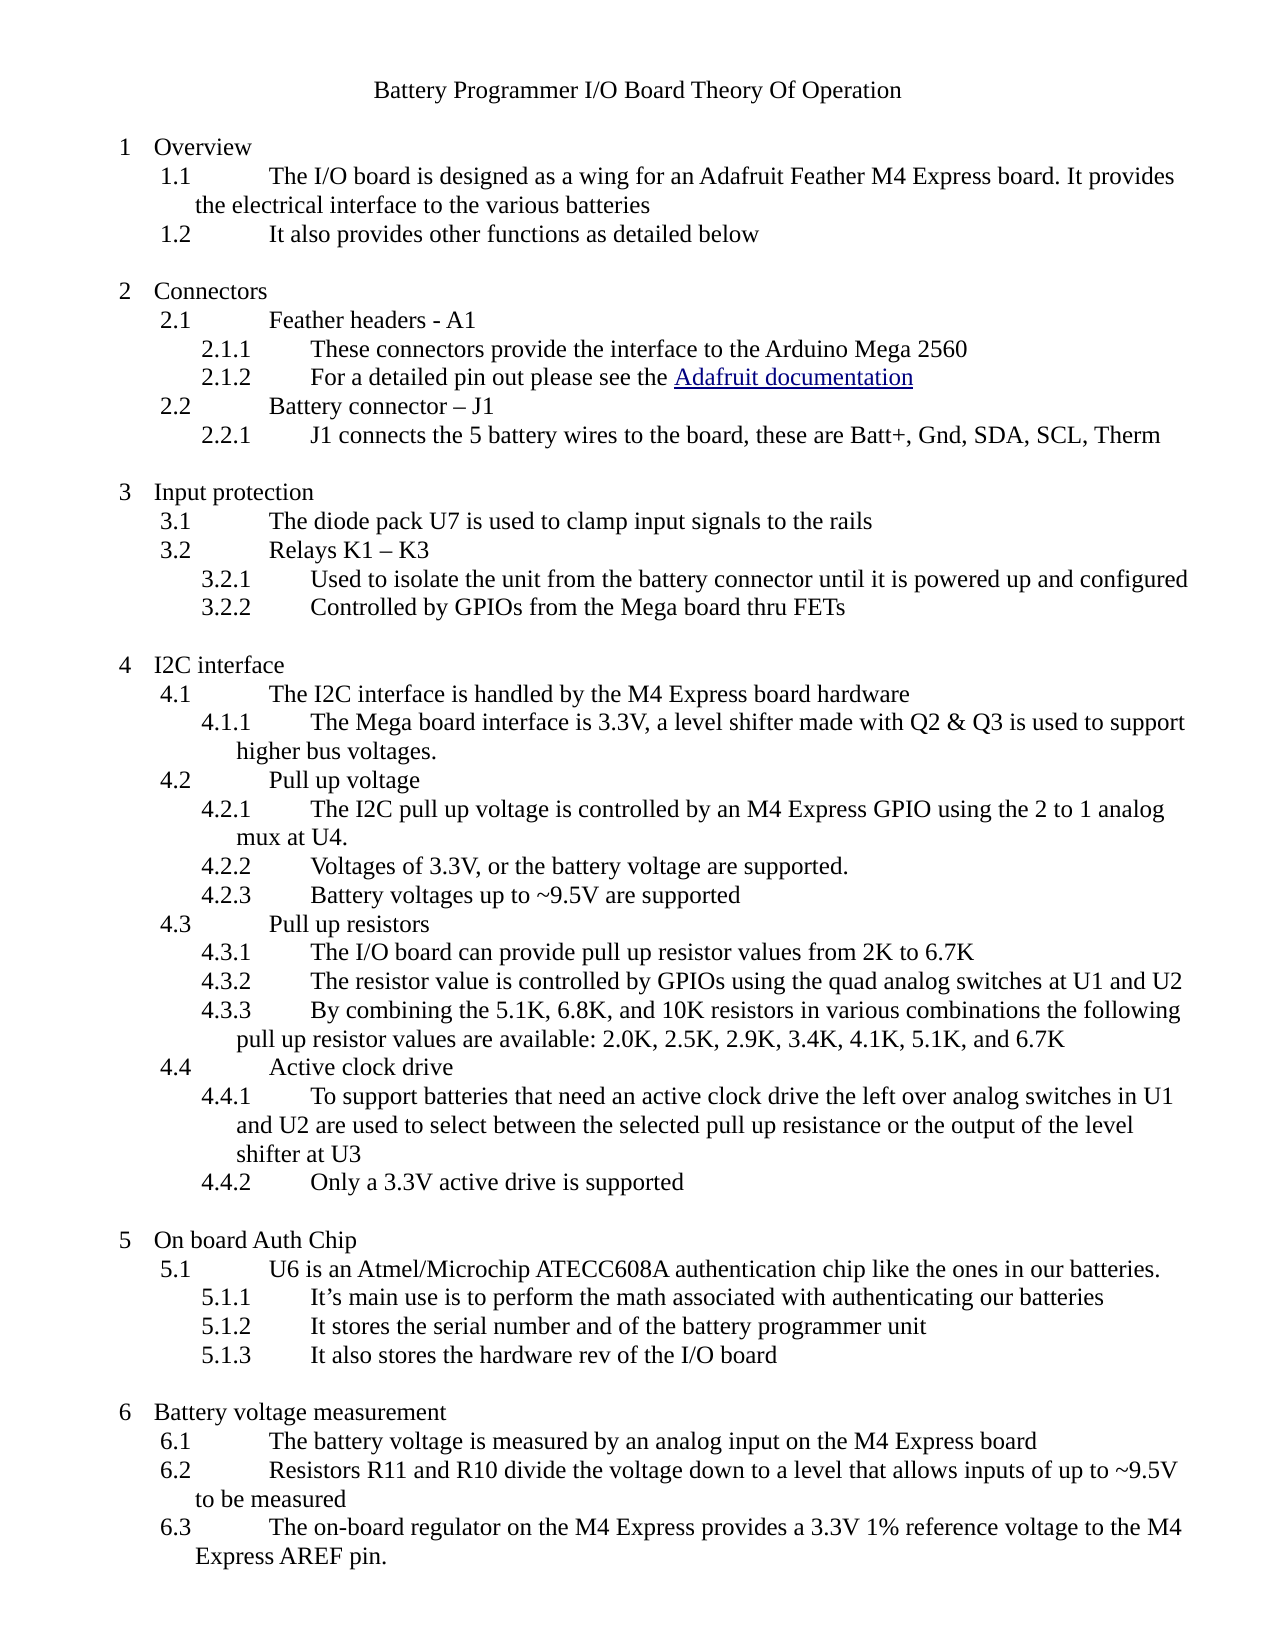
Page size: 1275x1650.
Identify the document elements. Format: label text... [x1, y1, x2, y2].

subtitle Pull up voltage [153, 765, 1200, 794]
subtitle Battery connector – J1 [153, 391, 1200, 420]
subtitle The I/O board can provide pull up resistor values from 2K to 6.7K [195, 937, 1200, 966]
subtitle Input protection [112, 477, 1200, 506]
subtitle The diode pack U7 is used to clamp input signals to the rails [153, 506, 1200, 535]
subtitle The I/O board is designed as a wing for an Adafruit Feather M4 Express board. It provides the electrical interface to the various batteries [153, 161, 1200, 219]
subtitle Relays K1 – K3 [153, 535, 1200, 564]
subtitle Overview [112, 132, 1200, 161]
subtitle Controlled by GPIOs from the Mega board thru FETs [195, 592, 1200, 621]
subtitle The I2C interface is handled by the M4 Express board hardware [153, 679, 1200, 707]
subtitle Connectors [112, 276, 1200, 305]
subtitle U6 is an Atmel/Microchip ATECC608A authentication chip like the ones in our batteries. [153, 1254, 1200, 1282]
subtitle Battery voltages up to ~9.5V are supported [195, 880, 1200, 909]
subtitle Voltages of 3.3V, or the battery voltage are supported. [195, 851, 1200, 880]
subtitle Feather headers - A1 [153, 305, 1200, 334]
subtitle It also stores the hardware rev of the I/O board [195, 1340, 1200, 1369]
subtitle It also provides other functions as detailed below [153, 219, 1200, 247]
subtitle Active clock drive [153, 1052, 1200, 1081]
subtitle By combining the 5.1K, 6.8K, and 10K resistors in various combinations the following pull up resistor values are available: 2.0K, 2.5K, 2.9K, 3.4K, 4.1K, 5.1K, and 6.7K [195, 995, 1200, 1052]
text Battery Programmer I/O Board Theory Of Operation [75, 75, 1200, 104]
subtitle Resistors R11 and R10 divide the voltage down to a level that allows inputs of up to ~9.5V to be measured [153, 1455, 1200, 1512]
subtitle On board Auth Chip [112, 1225, 1200, 1254]
subtitle I2C interface [112, 650, 1200, 679]
subtitle Pull up resistors [153, 909, 1200, 937]
subtitle The I2C pull up voltage is controlled by an M4 Express GPIO using the 2 to 1 analog mux at U4. [195, 794, 1200, 851]
subtitle The Mega board interface is 3.3V, a level shifter made with Q2 & Q3 is used to support higher bus voltages. [195, 707, 1200, 765]
subtitle These connectors provide the interface to the Arduino Mega 2560 [195, 334, 1200, 362]
subtitle The on-board regulator on the M4 Express provides a 3.3V 1% reference voltage to the M4 Express AREF pin. [153, 1512, 1200, 1570]
subtitle For a detailed pin out please see the Adafruit documentation [195, 362, 1200, 391]
subtitle The resistor value is controlled by GPIOs using the quad analog switches at U1 and U2 [195, 966, 1200, 995]
subtitle It stores the serial number and of the battery programmer unit [195, 1311, 1200, 1340]
subtitle J1 connects the 5 battery wires to the board, these are Batt+, Gnd, SDA, SCL, Therm [195, 420, 1200, 449]
subtitle Only a 3.3V active drive is supported [195, 1167, 1200, 1196]
subtitle It’s main use is to perform the math associated with authenticating our batteries [195, 1282, 1200, 1311]
subtitle The battery voltage is measured by an analog input on the M4 Express board [153, 1426, 1200, 1455]
subtitle Used to isolate the unit from the battery connector until it is powered up and configured [195, 564, 1200, 592]
subtitle Battery voltage measurement [112, 1397, 1200, 1426]
subtitle To support batteries that need an active clock drive the left over analog switches in U1 and U2 are used to select between the selected pull up resistance or the output of the level shifter at U3 [195, 1081, 1200, 1167]
